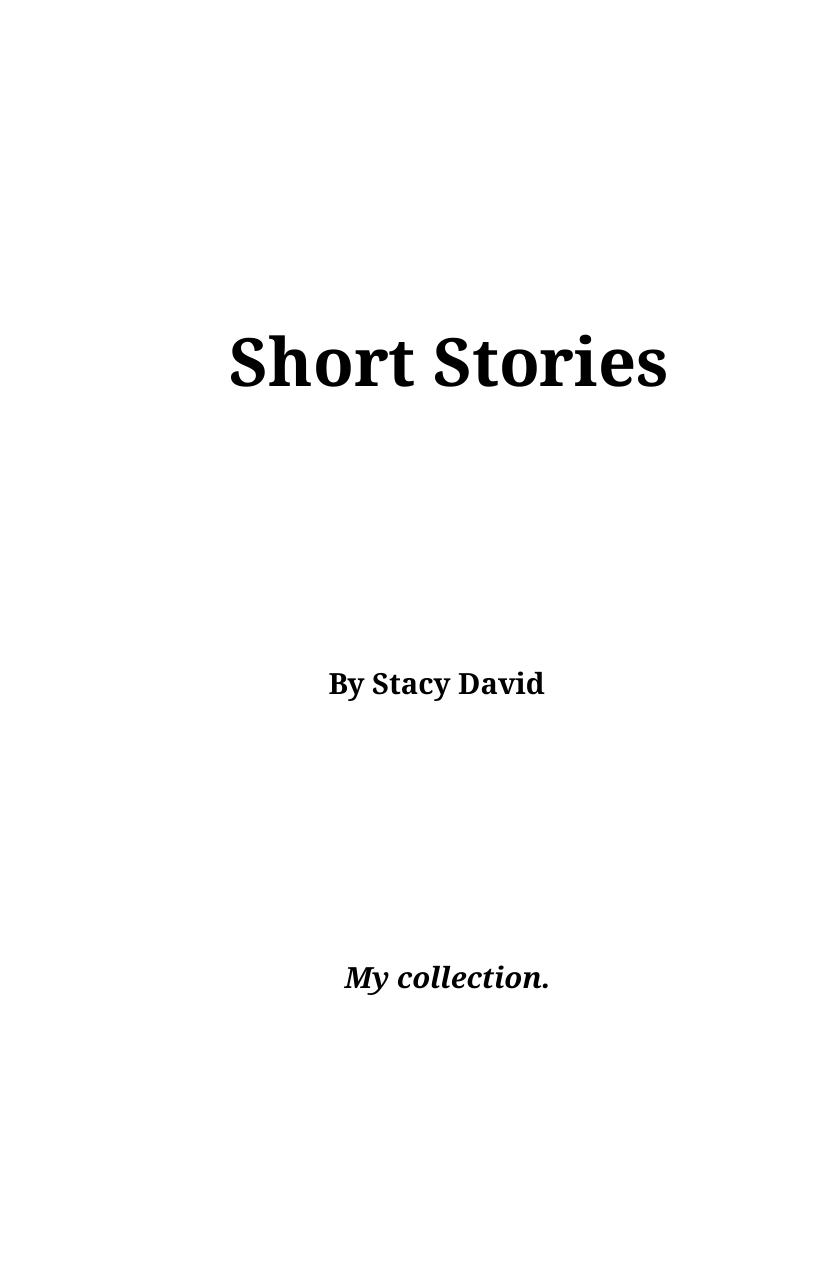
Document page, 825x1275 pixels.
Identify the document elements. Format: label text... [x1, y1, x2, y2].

text Short Stories [120, 316, 753, 406]
text By Stacy David [120, 664, 753, 703]
text My collection. [120, 957, 753, 997]
